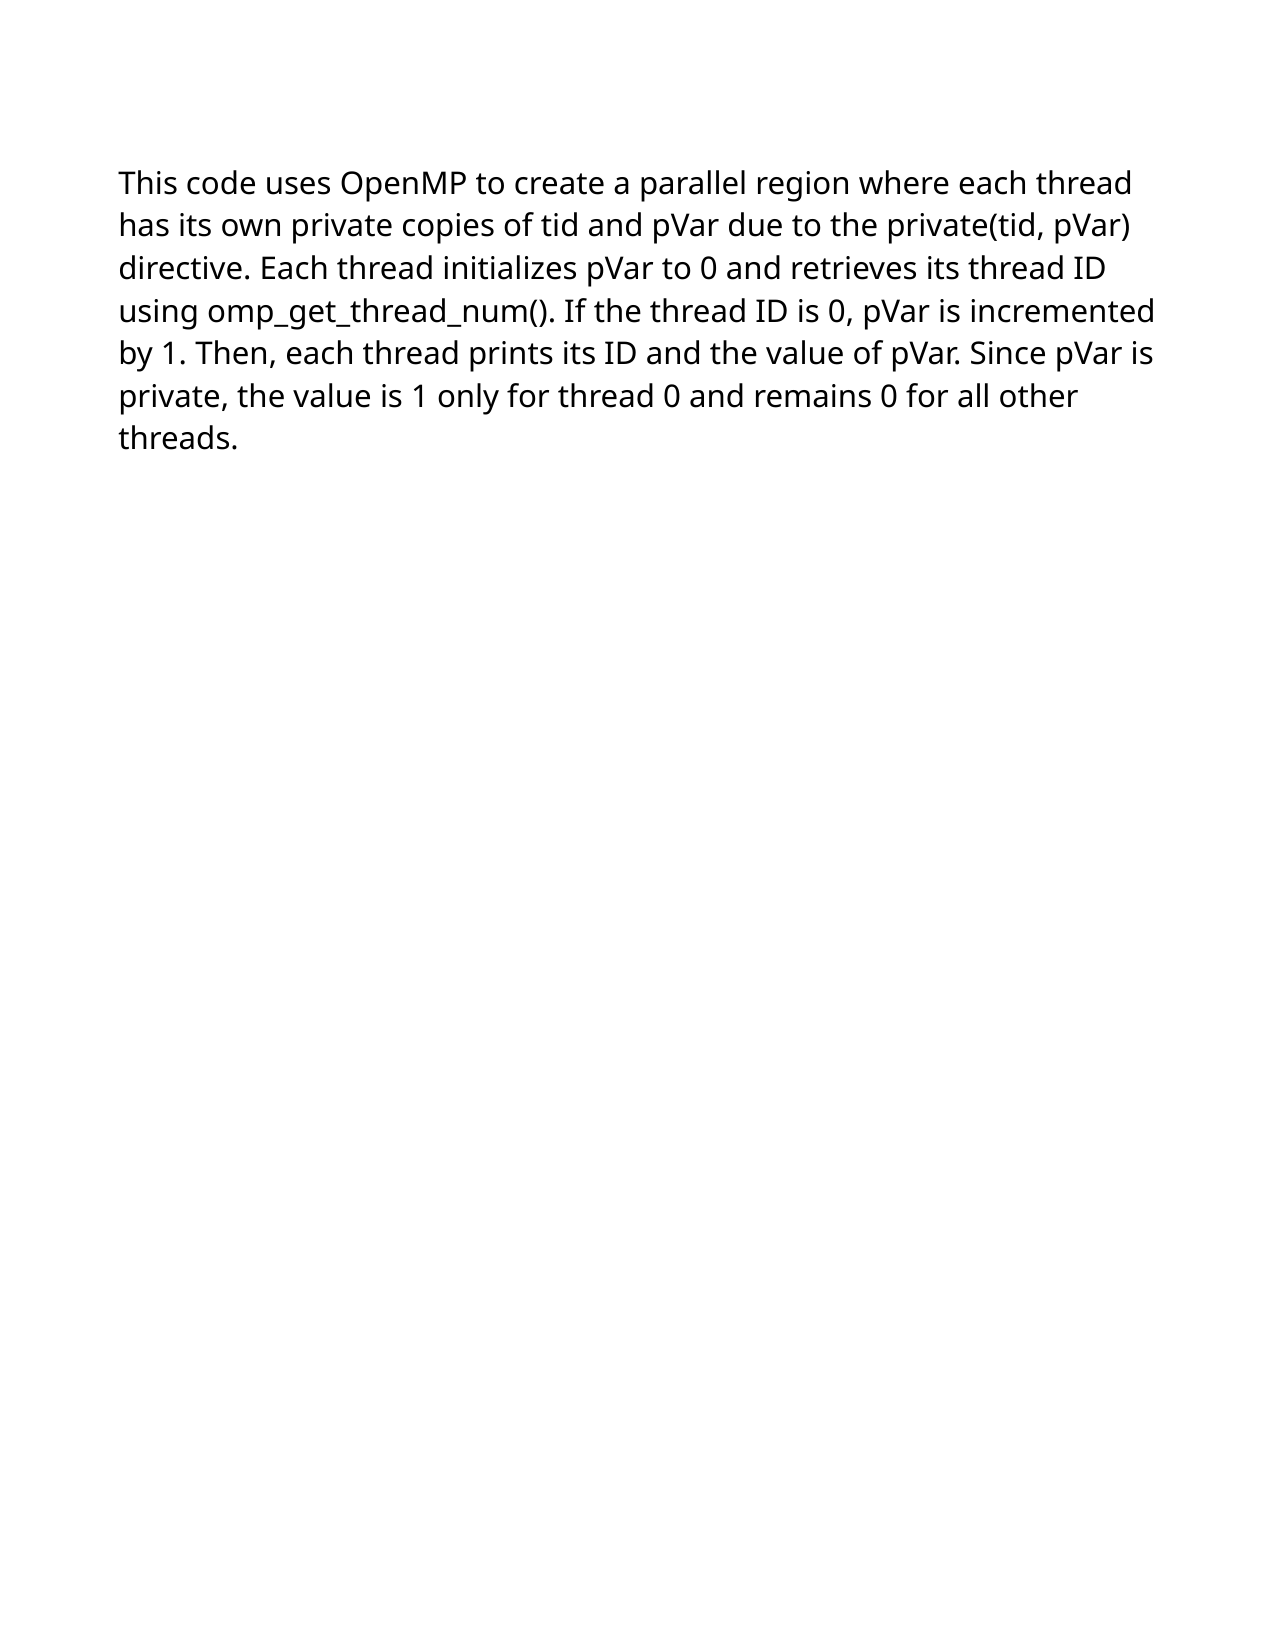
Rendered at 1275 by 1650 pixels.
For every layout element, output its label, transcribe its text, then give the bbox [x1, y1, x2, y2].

text This code uses OpenMP to create a parallel region where each thread has its own private copies of tid and pVar due to the private(tid, pVar) directive. Each thread initializes pVar to 0 and retrieves its thread ID using omp_get_thread_num(). If the thread ID is 0, pVar is incremented by 1. Then, each thread prints its ID and the value of pVar. Since pVar is private, the value is 1 only for thread 0 and remains 0 for all other threads. [118, 161, 1157, 459]
